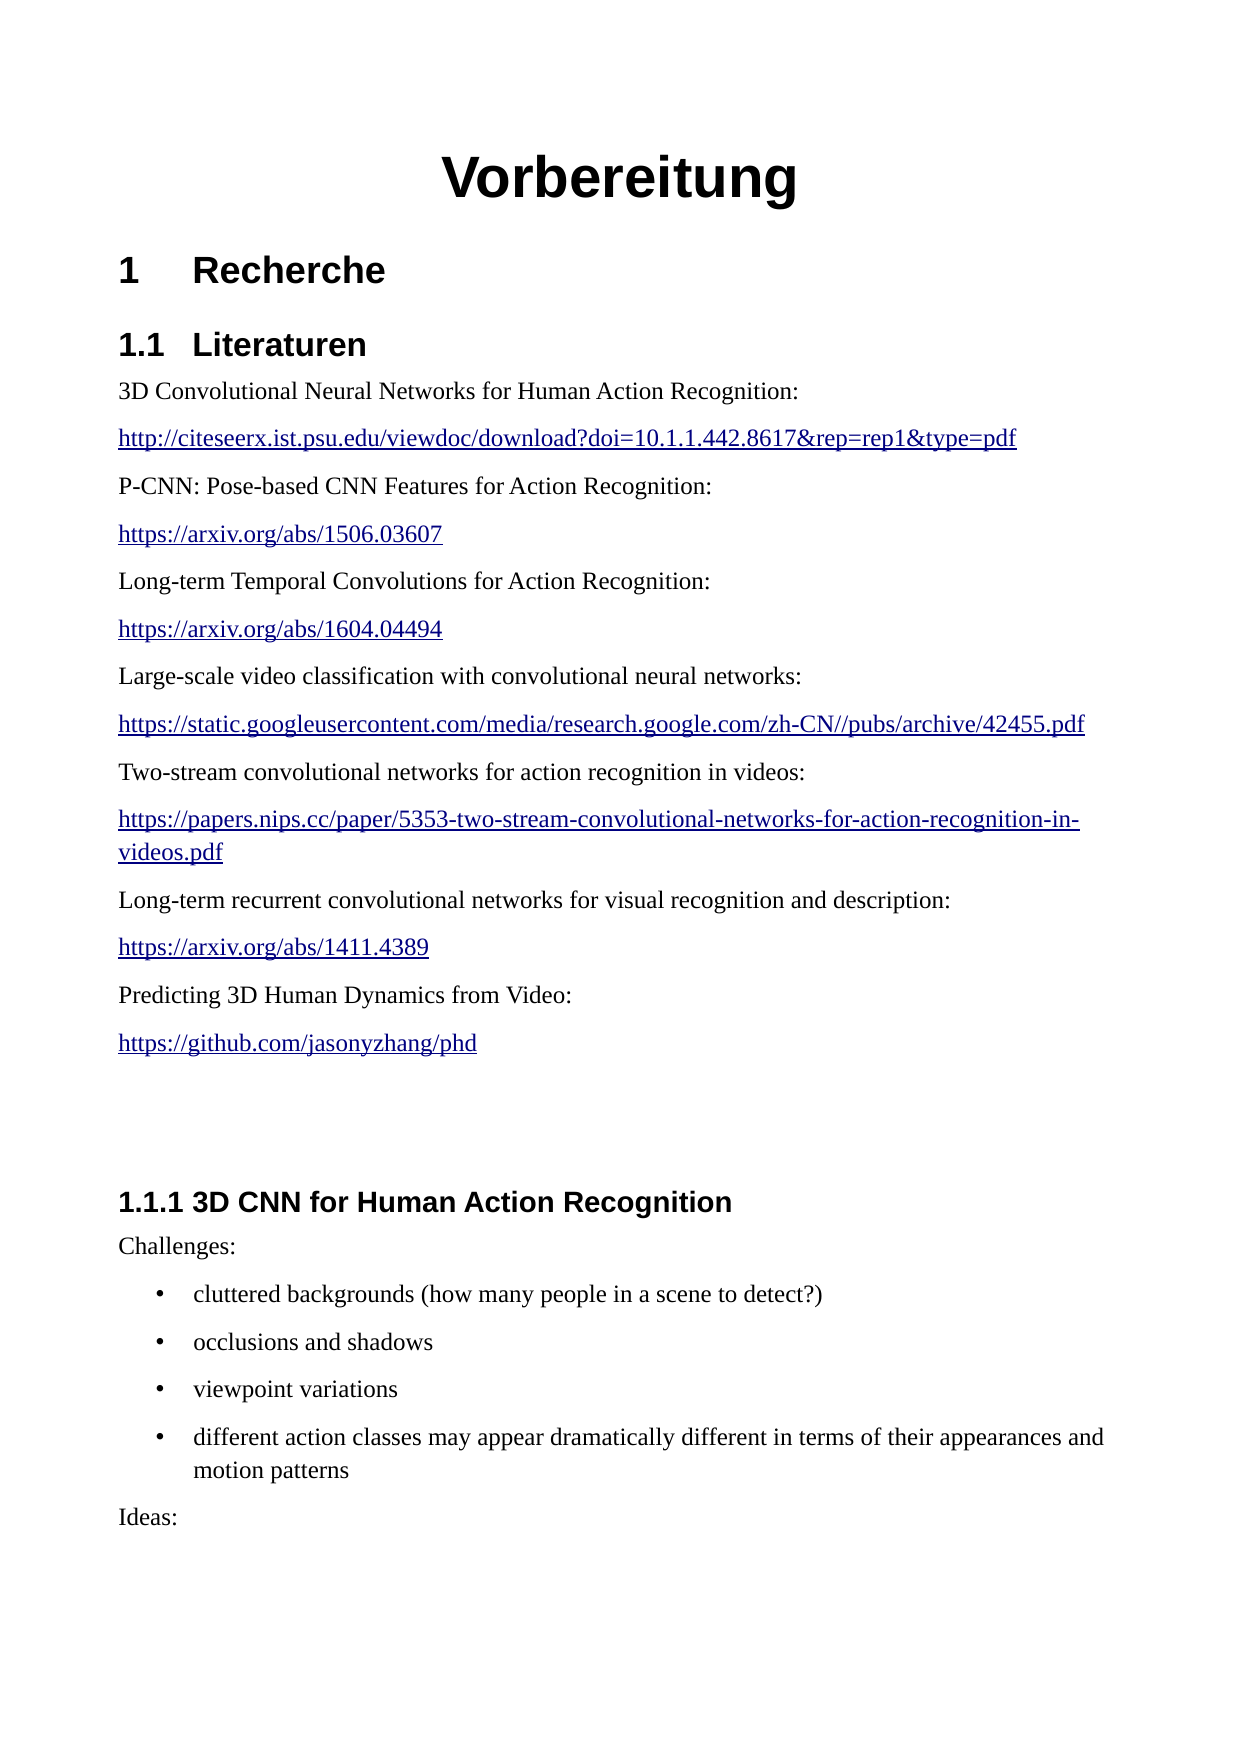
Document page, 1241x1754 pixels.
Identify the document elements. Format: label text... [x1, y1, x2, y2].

text https://static.googleusercontent.com/media/research.google.com/zh-CN//pubs/archive/42455.pdf [118, 709, 1122, 738]
text Long-term Temporal Convolutions for Action Recognition: [118, 566, 1122, 595]
text https://arxiv.org/abs/1506.03607 [118, 519, 1122, 547]
subtitle 3D CNN for Human Action Recognition [118, 1185, 1122, 1219]
list different action classes may appear dramatically different in terms of their appearances and motion patterns [156, 1422, 1122, 1483]
text Predicting 3D Human Dynamics from Video: [118, 980, 1122, 1009]
text https://arxiv.org/abs/1604.04494 [118, 614, 1122, 643]
text Large-scale video classification with convolutional neural networks: [118, 661, 1122, 690]
text Ideas: [118, 1502, 1122, 1531]
text https://arxiv.org/abs/1411.4389 [118, 932, 1122, 961]
text Challenges: [118, 1231, 1122, 1260]
text Two-stream convolutional networks for action recognition in videos: [118, 757, 1122, 785]
subtitle Literaturen [118, 325, 1122, 363]
text http://citeseerx.ist.psu.edu/viewdoc/download?doi=10.1.1.442.8617&rep=rep1&type=pdf [118, 423, 1122, 452]
list viewpoint variations [156, 1374, 1122, 1403]
title Vorbereitung [118, 143, 1122, 210]
text 3D Convolutional Neural Networks for Human Action Recognition: [118, 376, 1122, 404]
text https://papers.nips.cc/paper/5353-two-stream-convolutional-networks-for-action-recognition-in-videos.pdf [118, 804, 1122, 866]
list occlusions and shadows [156, 1327, 1122, 1355]
text P-CNN: Pose-based CNN Features for Action Recognition: [118, 471, 1122, 500]
text https://github.com/jasonyzhang/phd [118, 1028, 1122, 1056]
subtitle Recherche [118, 248, 1122, 291]
list cluttered backgrounds (how many people in a scene to detect?) [156, 1279, 1122, 1308]
text Long-term recurrent convolutional networks for visual recognition and description: [118, 885, 1122, 914]
